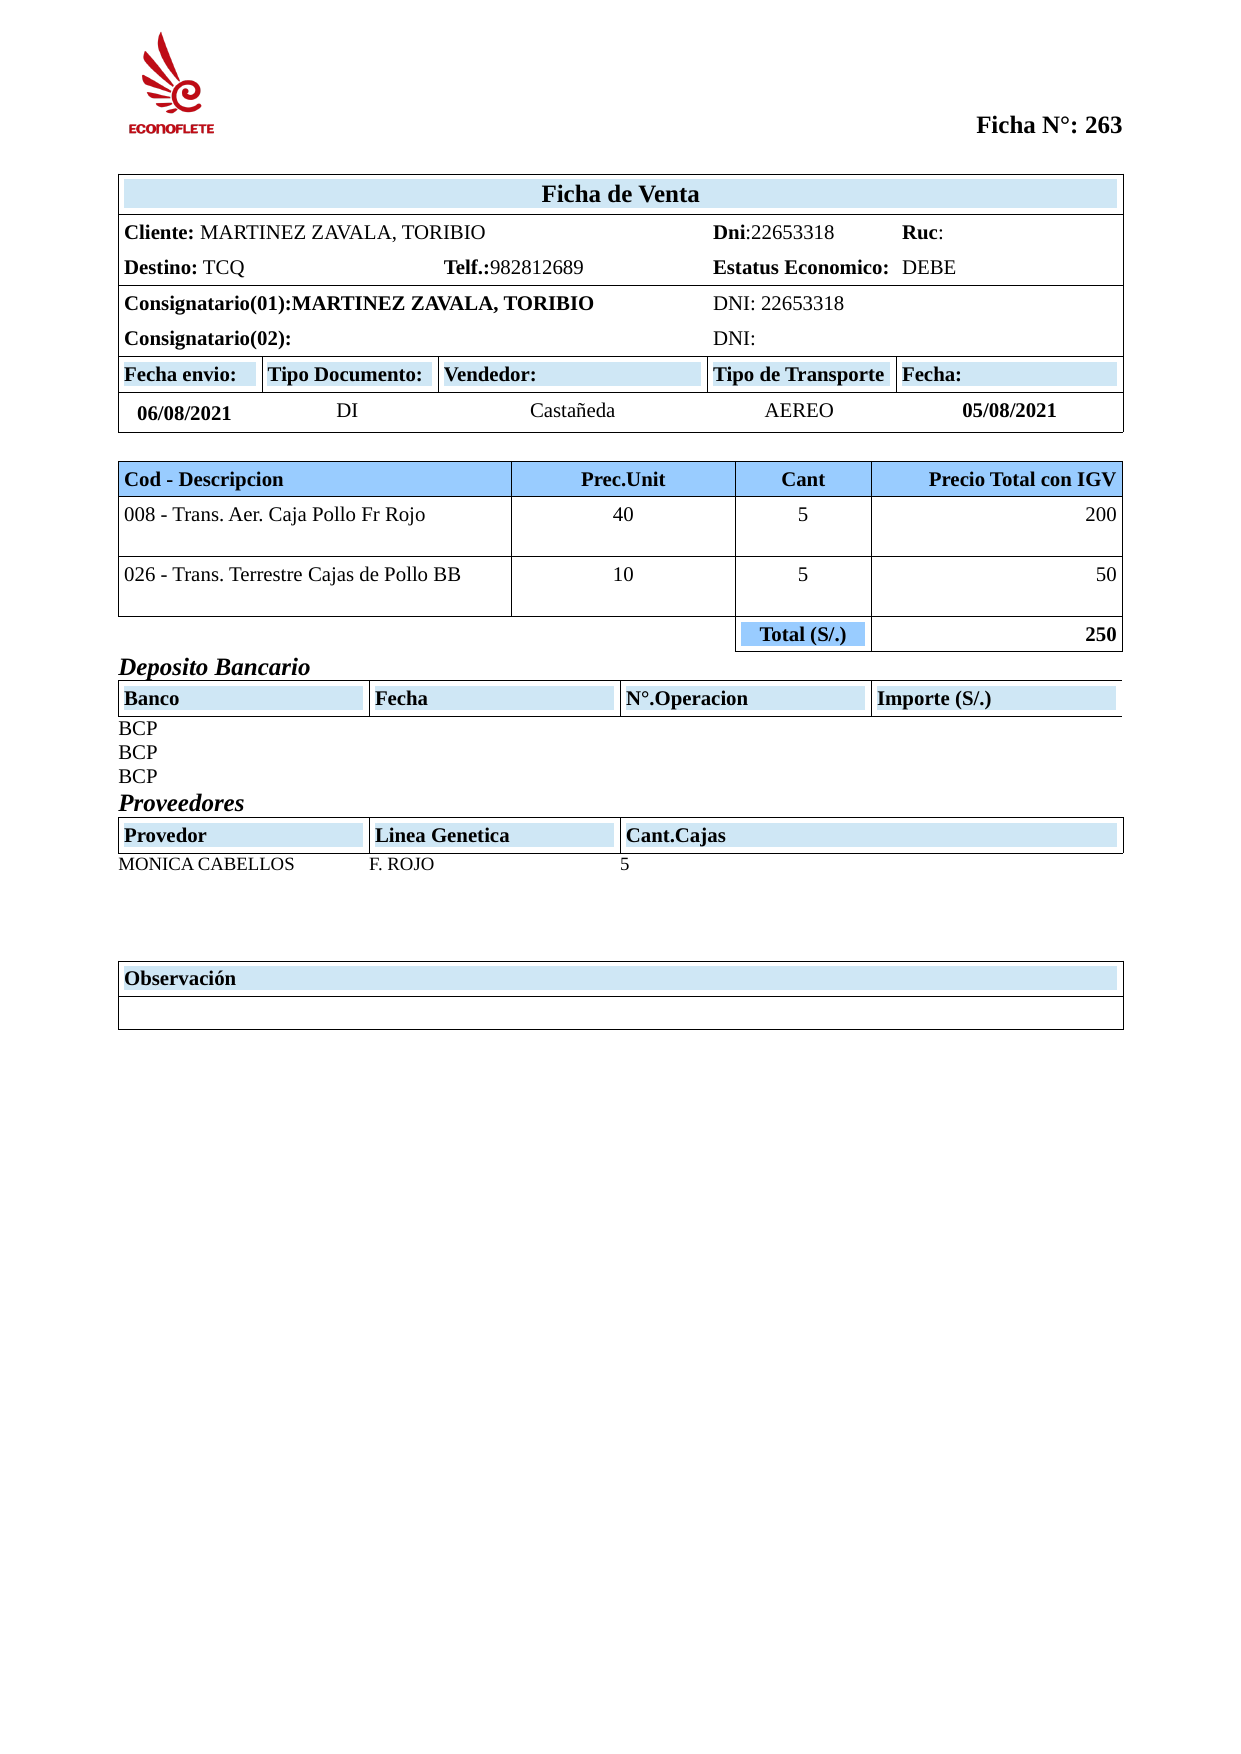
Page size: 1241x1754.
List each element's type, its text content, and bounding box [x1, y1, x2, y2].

table_cell Dni:22653318 [707, 215, 896, 249]
table_cell Tipo Documento: [263, 357, 438, 392]
table_header Provedor [119, 818, 369, 853]
table_cell Destino: TCQ [119, 249, 438, 285]
table_cell 008 - Trans. Aer. Caja Pollo Fr Rojo [119, 497, 511, 556]
table_cell [118, 874, 369, 896]
table_cell Vendedor: [439, 357, 707, 392]
table_cell 5 [736, 497, 871, 556]
table_header Importe (S/.) [872, 681, 1122, 716]
table_cell 40 [512, 497, 735, 556]
table_header Cant [736, 462, 871, 496]
table_cell [871, 740, 1122, 764]
table_header Fecha [370, 681, 620, 716]
table_cell [620, 717, 871, 740]
table_header Banco [119, 681, 369, 716]
table_cell [871, 764, 1122, 788]
table_cell [118, 918, 369, 939]
table_cell [369, 740, 620, 764]
table_cell Fecha: [897, 357, 1123, 392]
table_cell [369, 717, 620, 740]
table_cell MONICA CABELLOS [118, 854, 369, 874]
table_cell [511, 617, 735, 651]
table_cell 026 - Trans. Terrestre Cajas de Pollo BB [119, 557, 511, 616]
table_cell [369, 764, 620, 788]
table_cell 200 [872, 497, 1122, 556]
table_cell DI [262, 393, 438, 432]
table_cell [118, 617, 511, 651]
table_cell DEBE [896, 249, 1123, 285]
table_cell 5 [736, 557, 871, 616]
table_header Observación [119, 962, 1123, 996]
table_cell 50 [872, 557, 1122, 616]
table_cell Fecha envio: [119, 357, 262, 392]
table_cell [620, 918, 1123, 939]
table_cell Tipo de Transporte [708, 357, 896, 392]
table_cell 5 [620, 854, 1123, 874]
table_header Cod - Descripcion [119, 462, 511, 496]
table_cell 06/08/2021 [119, 393, 262, 432]
table_cell [119, 997, 1123, 1029]
table_header Linea Genetica [370, 818, 620, 853]
table_cell [871, 717, 1122, 740]
table_cell BCP [118, 717, 369, 740]
table_cell Total (S/.) [736, 617, 871, 651]
table_cell Consignatario(01):MARTINEZ ZAVALA, TORIBIO [119, 286, 707, 321]
table_cell DNI: [707, 321, 1123, 356]
table_cell Estatus Economico: [707, 249, 896, 285]
table_cell [369, 874, 620, 896]
text Proveedores [118, 788, 1122, 817]
table_cell [620, 740, 871, 764]
table_cell [620, 874, 1123, 896]
table_cell [620, 896, 1123, 917]
table_cell 10 [512, 557, 735, 616]
table_cell 250 [872, 617, 1122, 651]
table_cell [118, 896, 369, 917]
table_cell BCP [118, 740, 369, 764]
table_header Ficha de Venta [119, 175, 1123, 214]
table_cell Consignatario(02): [119, 321, 707, 356]
table_cell [369, 939, 620, 961]
table_cell BCP [118, 764, 369, 788]
table_header Prec.Unit [512, 462, 735, 496]
table_cell [620, 939, 1123, 961]
table_header Precio Total con IGV [872, 462, 1122, 496]
table_cell F. ROJO [369, 854, 620, 874]
table_cell [118, 939, 369, 961]
table_header Cant.Cajas [621, 818, 1123, 853]
text Deposito Bancario [118, 652, 1122, 680]
table_header N°.Operacion [621, 681, 871, 716]
table_cell DNI: 22653318 [707, 286, 1123, 321]
table_cell [620, 764, 871, 788]
table_cell [369, 896, 620, 917]
table_cell Ruc: [896, 215, 1123, 249]
table_cell AEREO [707, 393, 896, 432]
table_cell Telf.:982812689 [438, 249, 707, 285]
table_cell 05/08/2021 [896, 393, 1123, 432]
picture [118, 31, 225, 134]
table_cell [369, 918, 620, 939]
table_cell Castañeda [438, 393, 707, 432]
table_cell Cliente: MARTINEZ ZAVALA, TORIBIO [119, 215, 707, 249]
